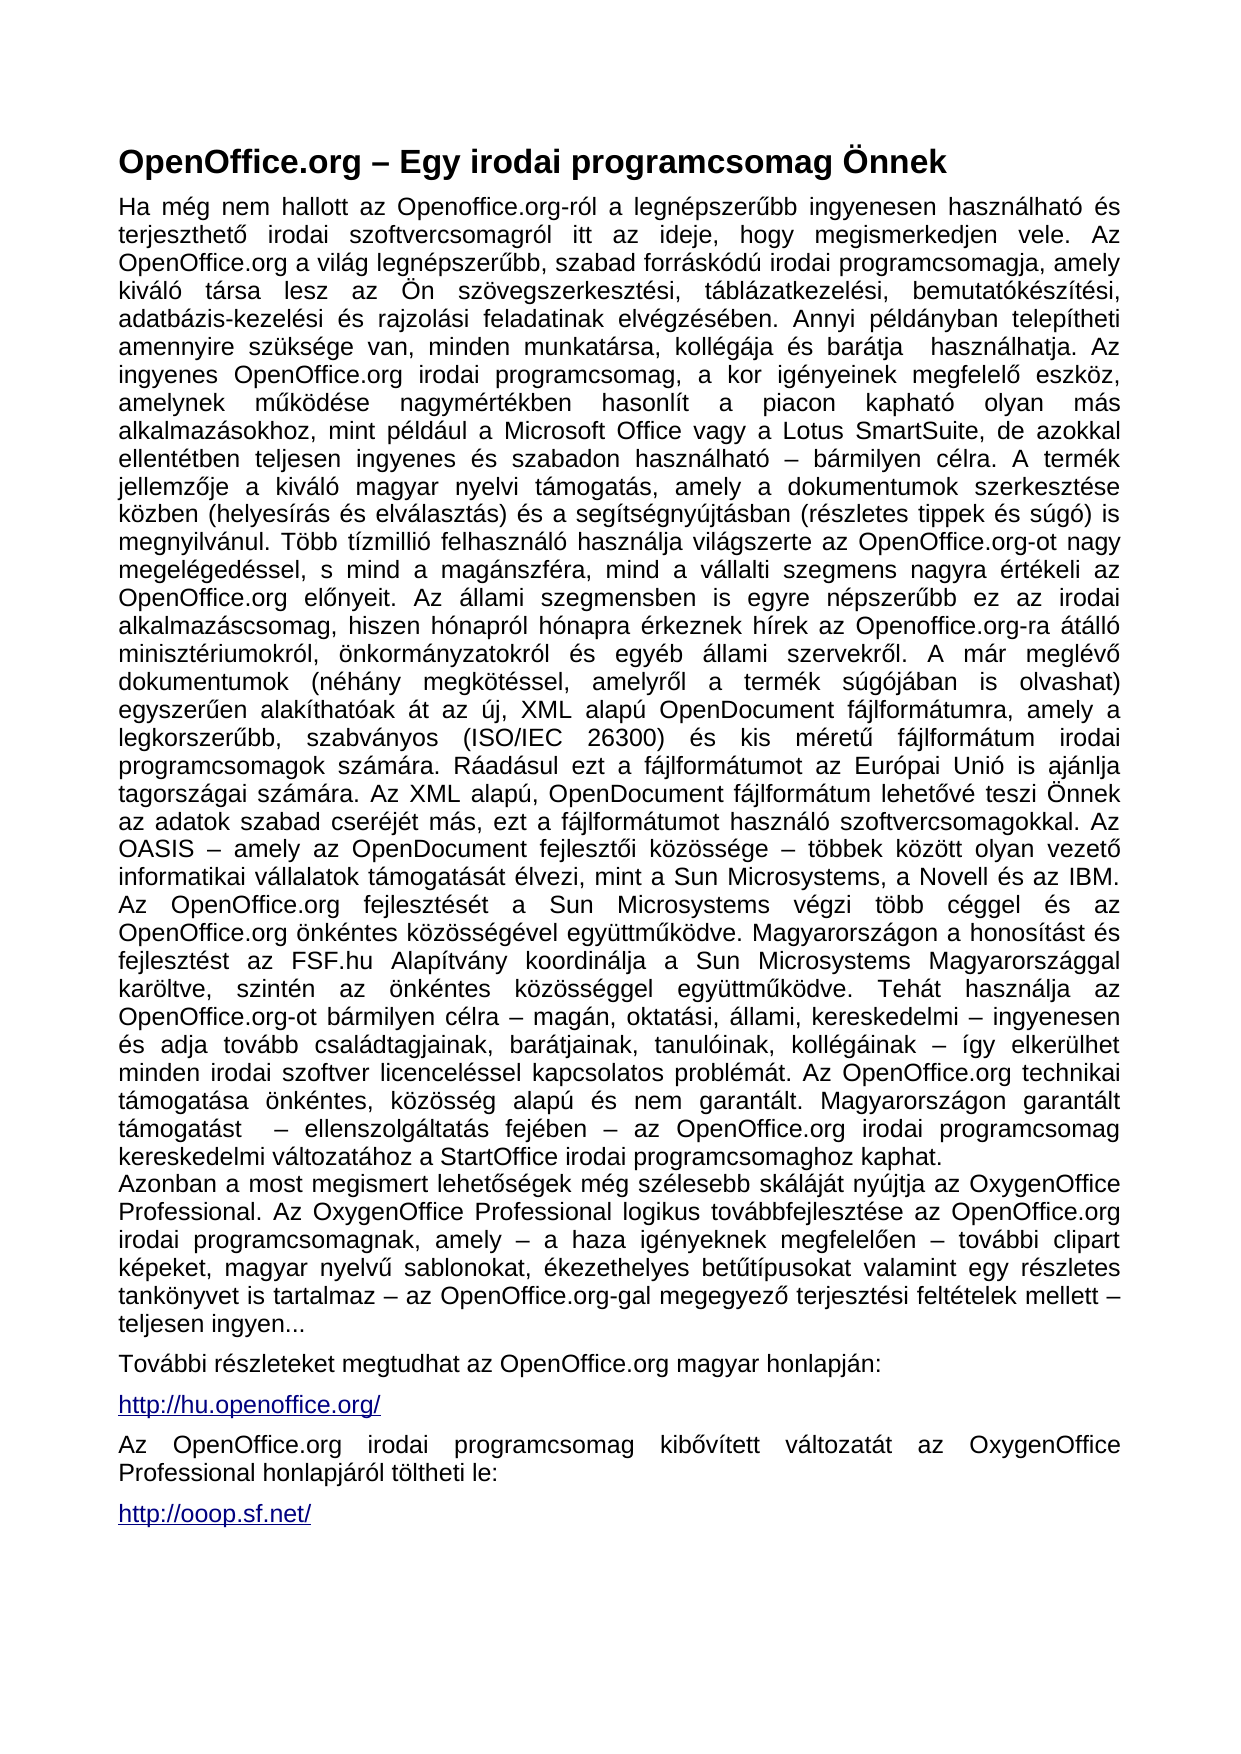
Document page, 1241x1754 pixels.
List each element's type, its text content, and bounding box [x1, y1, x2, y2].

subtitle OpenOffice.org – Egy irodai programcsomag Önnek [118, 143, 1122, 181]
text Azonban a most megismert lehetőségek még szélesebb skáláját nyújtja az OxygenOffice Professional. Az OxygenOffice Professional logikus továbbfejlesztése az OpenOffice.org irodai programcsomagnak, amely – a haza igényeknek megfelelően – további clipart képeket, magyar nyelvű sablonokat, ékezethelyes betűtípusokat valamint egy részletes tankönyvet is tartalmaz – az OpenOffice.org-gal megegyező terjesztési feltételek mellett – teljesen ingyen... [118, 1170, 1122, 1338]
text http://hu.openoffice.org/ [118, 1391, 1122, 1418]
text Ha még nem hallott az Openoffice.org-ról a legnépszerűbb ingyenesen használható és terjeszthető irodai szoftvercsomagról itt az ideje, hogy megismerkedjen vele. Az OpenOffice.org a világ legnépszerűbb, szabad forráskódú irodai programcsomagja, amely kiváló társa lesz az Ön szövegszerkesztési, táblázatkezelési, bemutatókészítési, adatbázis-kezelési és rajzolási feladatinak elvégzésében. Annyi példányban telepítheti amennyire szüksége van, minden munkatársa, kollégája és barátja használhatja. Az ingyenes OpenOffice.org irodai programcsomag, a kor igényeinek megfelelő eszköz, amelynek működése nagymértékben hasonlít a piacon kapható olyan más alkalmazásokhoz, mint például a Microsoft Office vagy a Lotus SmartSuite, de azokkal ellentétben teljesen ingyenes és szabadon használható – bármilyen célra. A termék jellemzője a kiváló magyar nyelvi támogatás, amely a dokumentumok szerkesztése közben (helyesírás és elválasztás) és a segítségnyújtásban (részletes tippek és súgó) is megnyilvánul. Több tízmillió felhasználó használja világszerte az OpenOffice.org-ot nagy megelégedéssel, s mind a magánszféra, mind a vállalti szegmens nagyra értékeli az OpenOffice.org előnyeit. Az állami szegmensben is egyre népszerűbb ez az irodai alkalmazáscsomag, hiszen hónapról hónapra érkeznek hírek az Openoffice.org-ra átálló minisztériumokról, önkormányzatokról és egyéb állami szervekről. A már meglévő dokumentumok (néhány megkötéssel, amelyről a termék súgójában is olvashat) egyszerűen alakíthatóak át az új, XML alapú OpenDocument fájlformátumra, amely a legkorszerűbb, szabványos (ISO/IEC 26300) és kis méretű fájlformátum irodai programcsomagok számára. Ráadásul ezt a fájlformátumot az Európai Unió is ajánlja tagországai számára. Az XML alapú, OpenDocument fájlformátum lehetővé teszi Önnek az adatok szabad cseréjét más, ezt a fájlformátumot használó szoftvercsomagokkal. Az OASIS – amely az OpenDocument fejlesztői közössége – többek között olyan vezető informatikai vállalatok támogatását élvezi, mint a Sun Microsystems, a Novell és az IBM. Az OpenOffice.org fejlesztését a Sun Microsystems végzi több céggel és az OpenOffice.org önkéntes közösségével együttműködve. Magyarországon a honosítást és fejlesztést az FSF.hu Alapítvány koordinálja a Sun Microsystems Magyarországgal karöltve, szintén az önkéntes közösséggel együttműködve. Tehát használja az OpenOffice.org-ot bármilyen célra – magán, oktatási, állami, kereskedelmi – ingyenesen és adja tovább családtagjainak, barátjainak, tanulóinak, kollégáinak – így elkerülhet minden irodai szoftver licenceléssel kapcsolatos problémát. Az OpenOffice.org technikai támogatása önkéntes, közösség alapú és nem garantált. Magyarországon garantált támogatást – ellenszolgáltatás fejében – az OpenOffice.org irodai programcsomag kereskedelmi változatához a StartOffice irodai programcsomaghoz kaphat. [118, 193, 1122, 1170]
text További részleteket megtudhat az OpenOffice.org magyar honlapján: [118, 1350, 1122, 1378]
text Az OpenOffice.org irodai programcsomag kibővített változatát az OxygenOffice Professional honlapjáról töltheti le: [118, 1431, 1122, 1487]
text http://ooop.sf.net/ [118, 1499, 1122, 1527]
